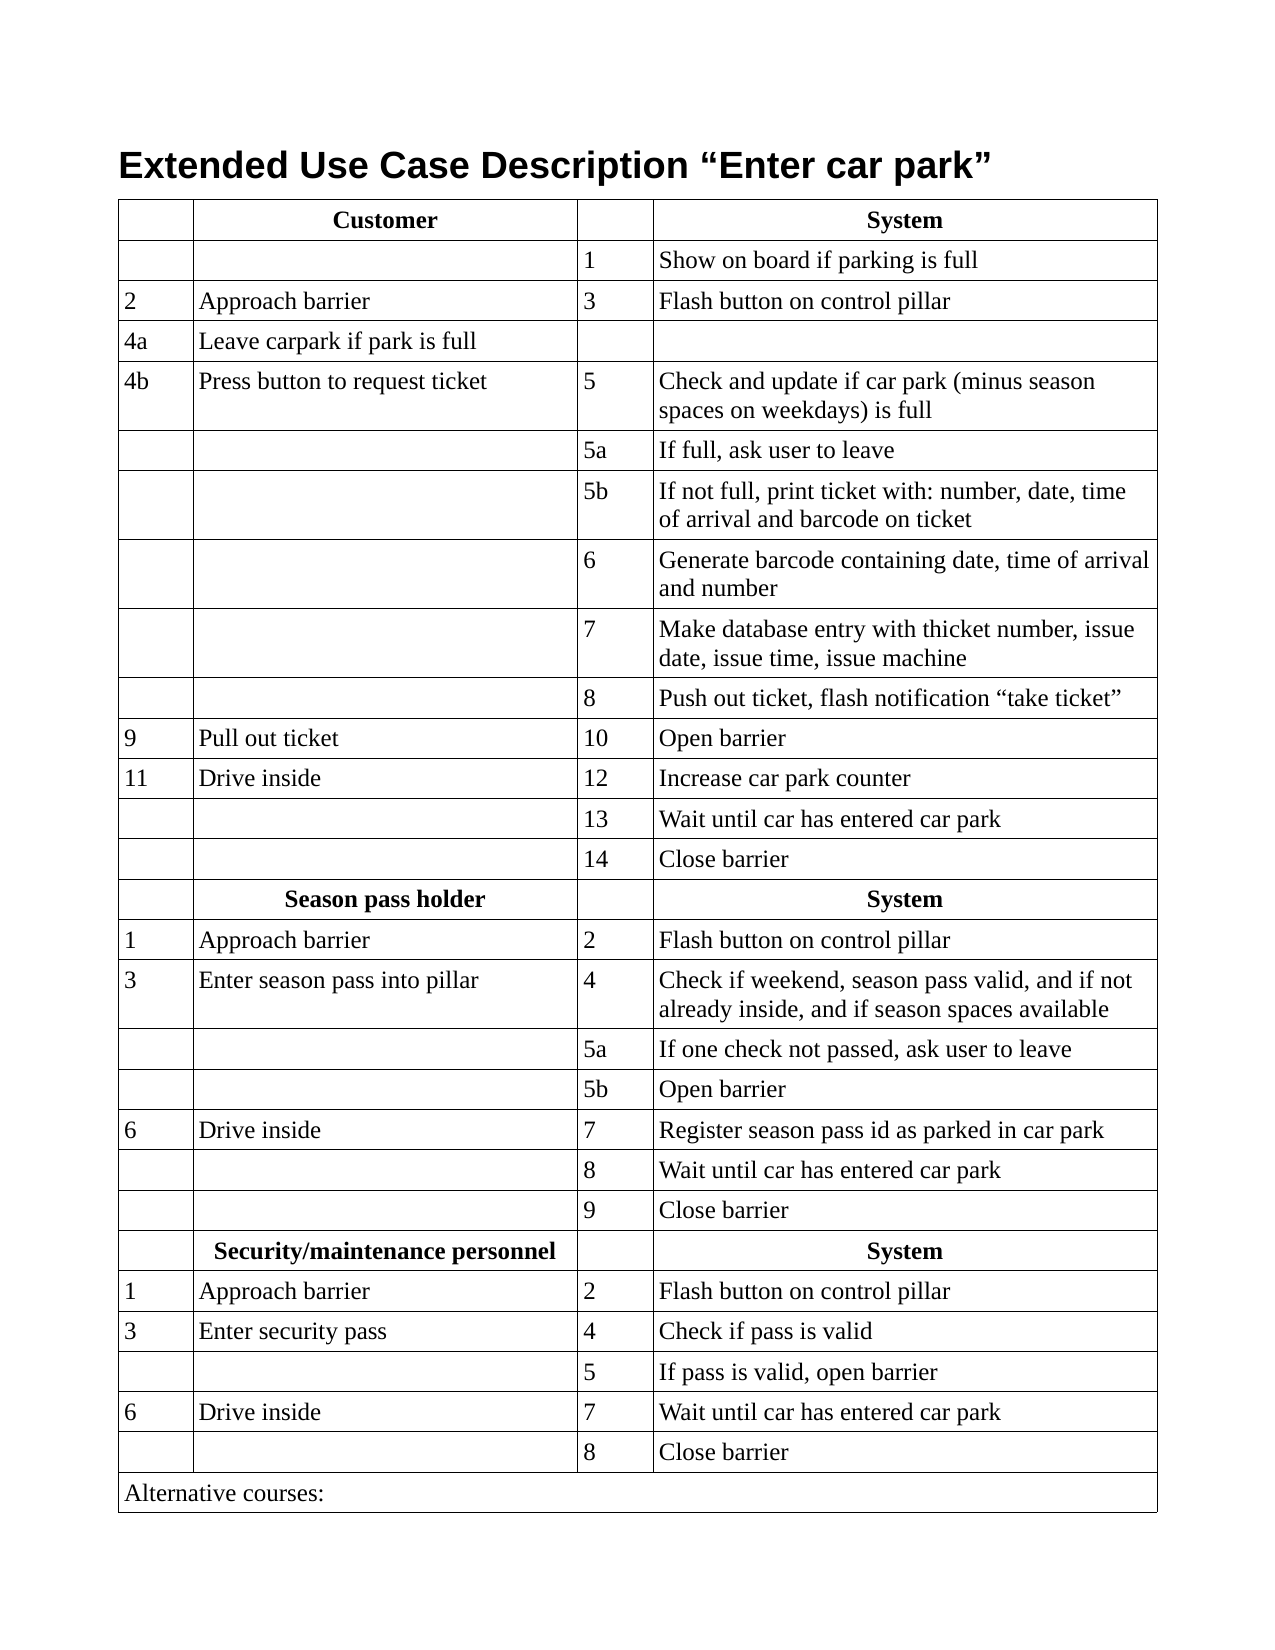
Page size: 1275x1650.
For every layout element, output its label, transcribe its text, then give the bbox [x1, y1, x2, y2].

table_cell 1 [578, 241, 653, 280]
table_cell Drive inside [194, 759, 577, 798]
table_cell System [654, 880, 1157, 919]
table_cell If not full, print ticket with: number, date, time of arrival and barcode on ticket [654, 471, 1157, 539]
table_cell 12 [578, 759, 653, 798]
table_cell 5a [578, 431, 653, 470]
table_cell Drive inside [194, 1392, 577, 1431]
table_cell [654, 321, 1157, 361]
table_cell Approach barrier [194, 281, 577, 320]
table_cell Alternative courses: [119, 1473, 1157, 1512]
table_cell Flash button on control pillar [654, 1271, 1157, 1311]
table_header [578, 200, 653, 239]
table_cell Check and update if car park (minus season spaces on weekdays) is full [654, 362, 1157, 429]
table_cell [194, 1070, 577, 1109]
table_cell Pull out ticket [194, 719, 577, 758]
table_cell Register season pass id as parked in car park [654, 1110, 1157, 1149]
table_cell Generate barcode containing date, time of arrival and number [654, 540, 1157, 608]
table_cell [194, 609, 577, 677]
table_cell 3 [578, 281, 653, 320]
table_cell If pass is valid, open barrier [654, 1352, 1157, 1391]
table_header Customer [194, 200, 577, 239]
table_cell [119, 880, 193, 919]
table_cell [119, 431, 193, 470]
table_cell 6 [578, 540, 653, 608]
table_cell Flash button on control pillar [654, 281, 1157, 320]
table_cell [194, 1432, 577, 1472]
table_cell [119, 1352, 193, 1391]
table_cell Wait until car has entered car park [654, 799, 1157, 838]
table_cell System [654, 1231, 1157, 1270]
table_cell 6 [119, 1110, 193, 1149]
table_cell [194, 1029, 577, 1069]
table_cell [119, 471, 193, 539]
table_cell 9 [578, 1191, 653, 1230]
table_cell 3 [119, 960, 193, 1028]
table_cell If one check not passed, ask user to leave [654, 1029, 1157, 1069]
table_cell Enter security pass [194, 1312, 577, 1351]
table_cell [194, 799, 577, 838]
table_cell [119, 678, 193, 717]
table_cell Open barrier [654, 719, 1157, 758]
table_cell 14 [578, 839, 653, 879]
table_cell 13 [578, 799, 653, 838]
table_cell Approach barrier [194, 920, 577, 959]
table_header System [654, 200, 1157, 239]
table_cell 7 [578, 1392, 653, 1431]
table_cell [119, 241, 193, 280]
table_cell 10 [578, 719, 653, 758]
table_cell [119, 1432, 193, 1472]
table_cell Security/maintenance personnel [194, 1231, 577, 1270]
table_cell Close barrier [654, 839, 1157, 879]
table_cell Drive inside [194, 1110, 577, 1149]
table_cell Enter season pass into pillar [194, 960, 577, 1028]
table_cell [119, 1070, 193, 1109]
table_cell [119, 1231, 193, 1270]
table_cell [194, 1191, 577, 1230]
table_cell 8 [578, 1432, 653, 1472]
table_cell Close barrier [654, 1191, 1157, 1230]
table_cell 6 [119, 1392, 193, 1431]
table_cell 4 [578, 1312, 653, 1351]
table_cell 7 [578, 1110, 653, 1149]
table_cell Press button to request ticket [194, 362, 577, 429]
table_cell If full, ask user to leave [654, 431, 1157, 470]
table_cell Season pass holder [194, 880, 577, 919]
table_cell 5b [578, 471, 653, 539]
table_header [119, 200, 193, 239]
table_cell Show on board if parking is full [654, 241, 1157, 280]
table_cell [119, 799, 193, 838]
table_cell Check if pass is valid [654, 1312, 1157, 1351]
table_cell Leave carpark if park is full [194, 321, 577, 361]
table_cell 9 [119, 719, 193, 758]
table_cell 3 [119, 1312, 193, 1351]
table_cell [119, 1191, 193, 1230]
table_cell 1 [119, 920, 193, 959]
table_cell 2 [578, 1271, 653, 1311]
table_cell [194, 431, 577, 470]
table_cell 8 [578, 678, 653, 717]
table_cell [119, 1150, 193, 1189]
table_cell 7 [578, 609, 653, 677]
table_cell [194, 678, 577, 717]
table_cell 4b [119, 362, 193, 429]
table_cell Push out ticket, flash notification “take ticket” [654, 678, 1157, 717]
table_cell Wait until car has entered car park [654, 1150, 1157, 1189]
table_cell 5a [578, 1029, 653, 1069]
table_cell [194, 540, 577, 608]
table_cell Open barrier [654, 1070, 1157, 1109]
table_cell 5b [578, 1070, 653, 1109]
table_cell Close barrier [654, 1432, 1157, 1472]
table_cell [194, 1150, 577, 1189]
table_cell 2 [578, 920, 653, 959]
table_cell 1 [119, 1271, 193, 1311]
table_cell [119, 1029, 193, 1069]
table_cell [578, 1231, 653, 1270]
table_cell Make database entry with thicket number, issue date, issue time, issue machine [654, 609, 1157, 677]
table_cell [194, 241, 577, 280]
table_cell 2 [119, 281, 193, 320]
table_cell Wait until car has entered car park [654, 1392, 1157, 1431]
table_cell 4a [119, 321, 193, 361]
table_cell Check if weekend, season pass valid, and if not already inside, and if season spaces available [654, 960, 1157, 1028]
table_cell Increase car park counter [654, 759, 1157, 798]
table_cell 4 [578, 960, 653, 1028]
table_cell Flash button on control pillar [654, 920, 1157, 959]
table_cell 8 [578, 1150, 653, 1189]
subtitle Extended Use Case Description “Enter car park” [118, 143, 1157, 187]
table_cell [119, 839, 193, 879]
table_cell [578, 880, 653, 919]
table_cell Approach barrier [194, 1271, 577, 1311]
table_cell [119, 540, 193, 608]
table_cell [578, 321, 653, 361]
table_cell 5 [578, 362, 653, 429]
table_cell 11 [119, 759, 193, 798]
table_cell 5 [578, 1352, 653, 1391]
table_cell [194, 1352, 577, 1391]
table_cell [194, 471, 577, 539]
table_cell [194, 839, 577, 879]
table_cell [119, 609, 193, 677]
